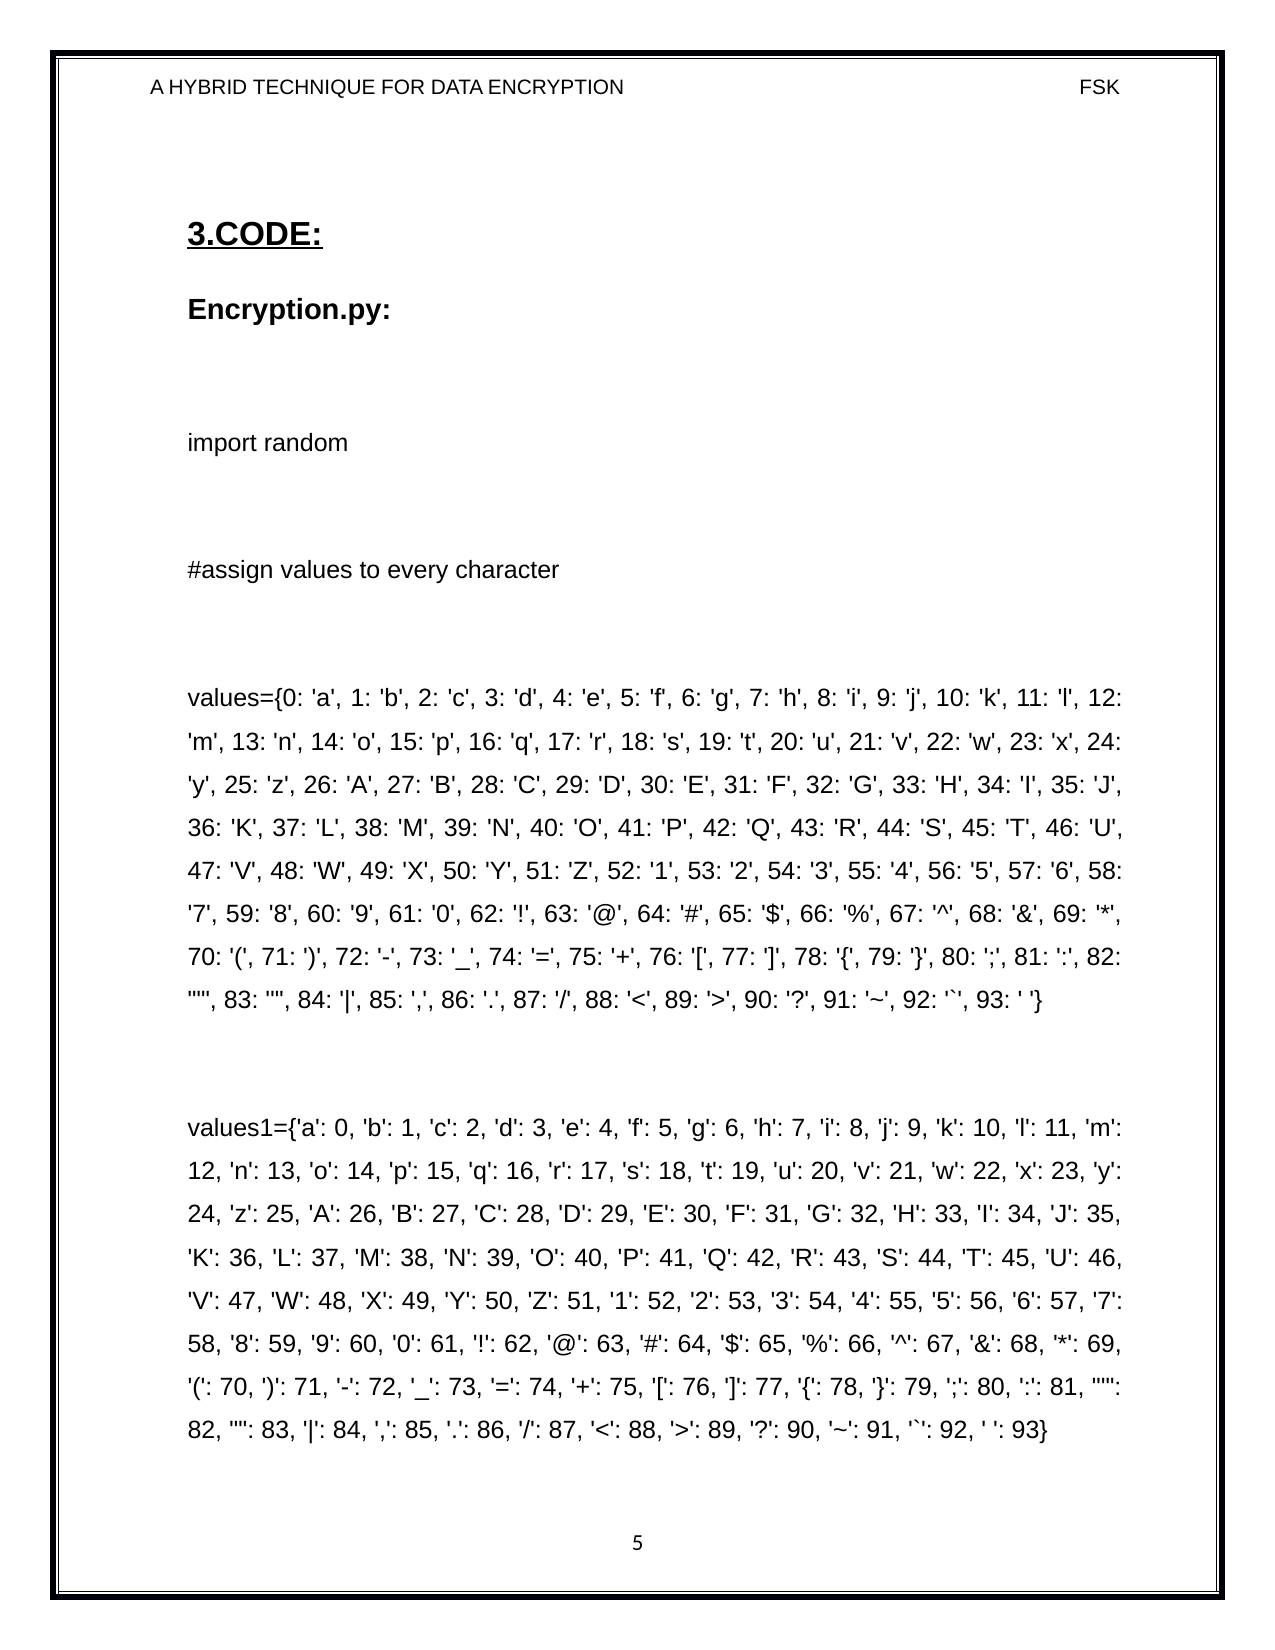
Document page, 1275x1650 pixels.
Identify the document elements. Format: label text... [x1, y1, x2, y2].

text values={0: 'a', 1: 'b', 2: 'c', 3: 'd', 4: 'e', 5: 'f', 6: 'g', 7: 'h', 8: 'i', 9: 'j', 10: 'k', 11: 'l', 12: 'm', 13: 'n', 14: 'o', 15: 'p', 16: 'q', 17: 'r', 18: 's', 19: 't', 20: 'u', 21: 'v', 22: 'w', 23: 'x', 24: 'y', 25: 'z', 26: 'A', 27: 'B', 28: 'C', 29: 'D', 30: 'E', 31: 'F', 32: 'G', 33: 'H', 34: 'I', 35: 'J', 36: 'K', 37: 'L', 38: 'M', 39: 'N', 40: 'O', 41: 'P', 42: 'Q', 43: 'R', 44: 'S', 45: 'T', 46: 'U', 47: 'V', 48: 'W', 49: 'X', 50: 'Y', 51: 'Z', 52: '1', 53: '2', 54: '3', 55: '4', 56: '5', 57: '6', 58: '7', 59: '8', 60: '9', 61: '0', 62: '!', 63: '@', 64: '#', 65: '$', 66: '%', 67: '^', 68: '&', 69: '*', 70: '(', 71: ')', 72: '-', 73: '_', 74: '=', 75: '+', 76: '[', 77: ']', 78: '{', 79: '}', 80: ';', 81: ':', 82: "'", 83: '"', 84: '|', 85: ',', 86: '.', 87: '/', 88: '<', 89: '>', 90: '?', 91: '~', 92: '`', 93: ' '} [187, 683, 1125, 1014]
text #assign values to every character [187, 555, 1125, 584]
text values1={'a': 0, 'b': 1, 'c': 2, 'd': 3, 'e': 4, 'f': 5, 'g': 6, 'h': 7, 'i': 8, 'j': 9, 'k': 10, 'l': 11, 'm': 12, 'n': 13, 'o': 14, 'p': 15, 'q': 16, 'r': 17, 's': 18, 't': 19, 'u': 20, 'v': 21, 'w': 22, 'x': 23, 'y': 24, 'z': 25, 'A': 26, 'B': 27, 'C': 28, 'D': 29, 'E': 30, 'F': 31, 'G': 32, 'H': 33, 'I': 34, 'J': 35, 'K': 36, 'L': 37, 'M': 38, 'N': 39, 'O': 40, 'P': 41, 'Q': 42, 'R': 43, 'S': 44, 'T': 45, 'U': 46, 'V': 47, 'W': 48, 'X': 49, 'Y': 50, 'Z': 51, '1': 52, '2': 53, '3': 54, '4': 55, '5': 56, '6': 57, '7': 58, '8': 59, '9': 60, '0': 61, '!': 62, '@': 63, '#': 64, '$': 65, '%': 66, '^': 67, '&': 68, '*': 69, '(': 70, ')': 71, '-': 72, '_': 73, '=': 74, '+': 75, '[': 76, ']': 77, '{': 78, '}': 79, ';': 80, ':': 81, "'": 82, '"': 83, '|': 84, ',': 85, '.': 86, '/': 87, '<': 88, '>': 89, '?': 90, '~': 91, '`': 92, ' ': 93} [187, 1113, 1125, 1444]
text 3.CODE: [150, 214, 1125, 252]
text import random [187, 427, 1125, 456]
text Encryption.py: [187, 292, 1125, 326]
